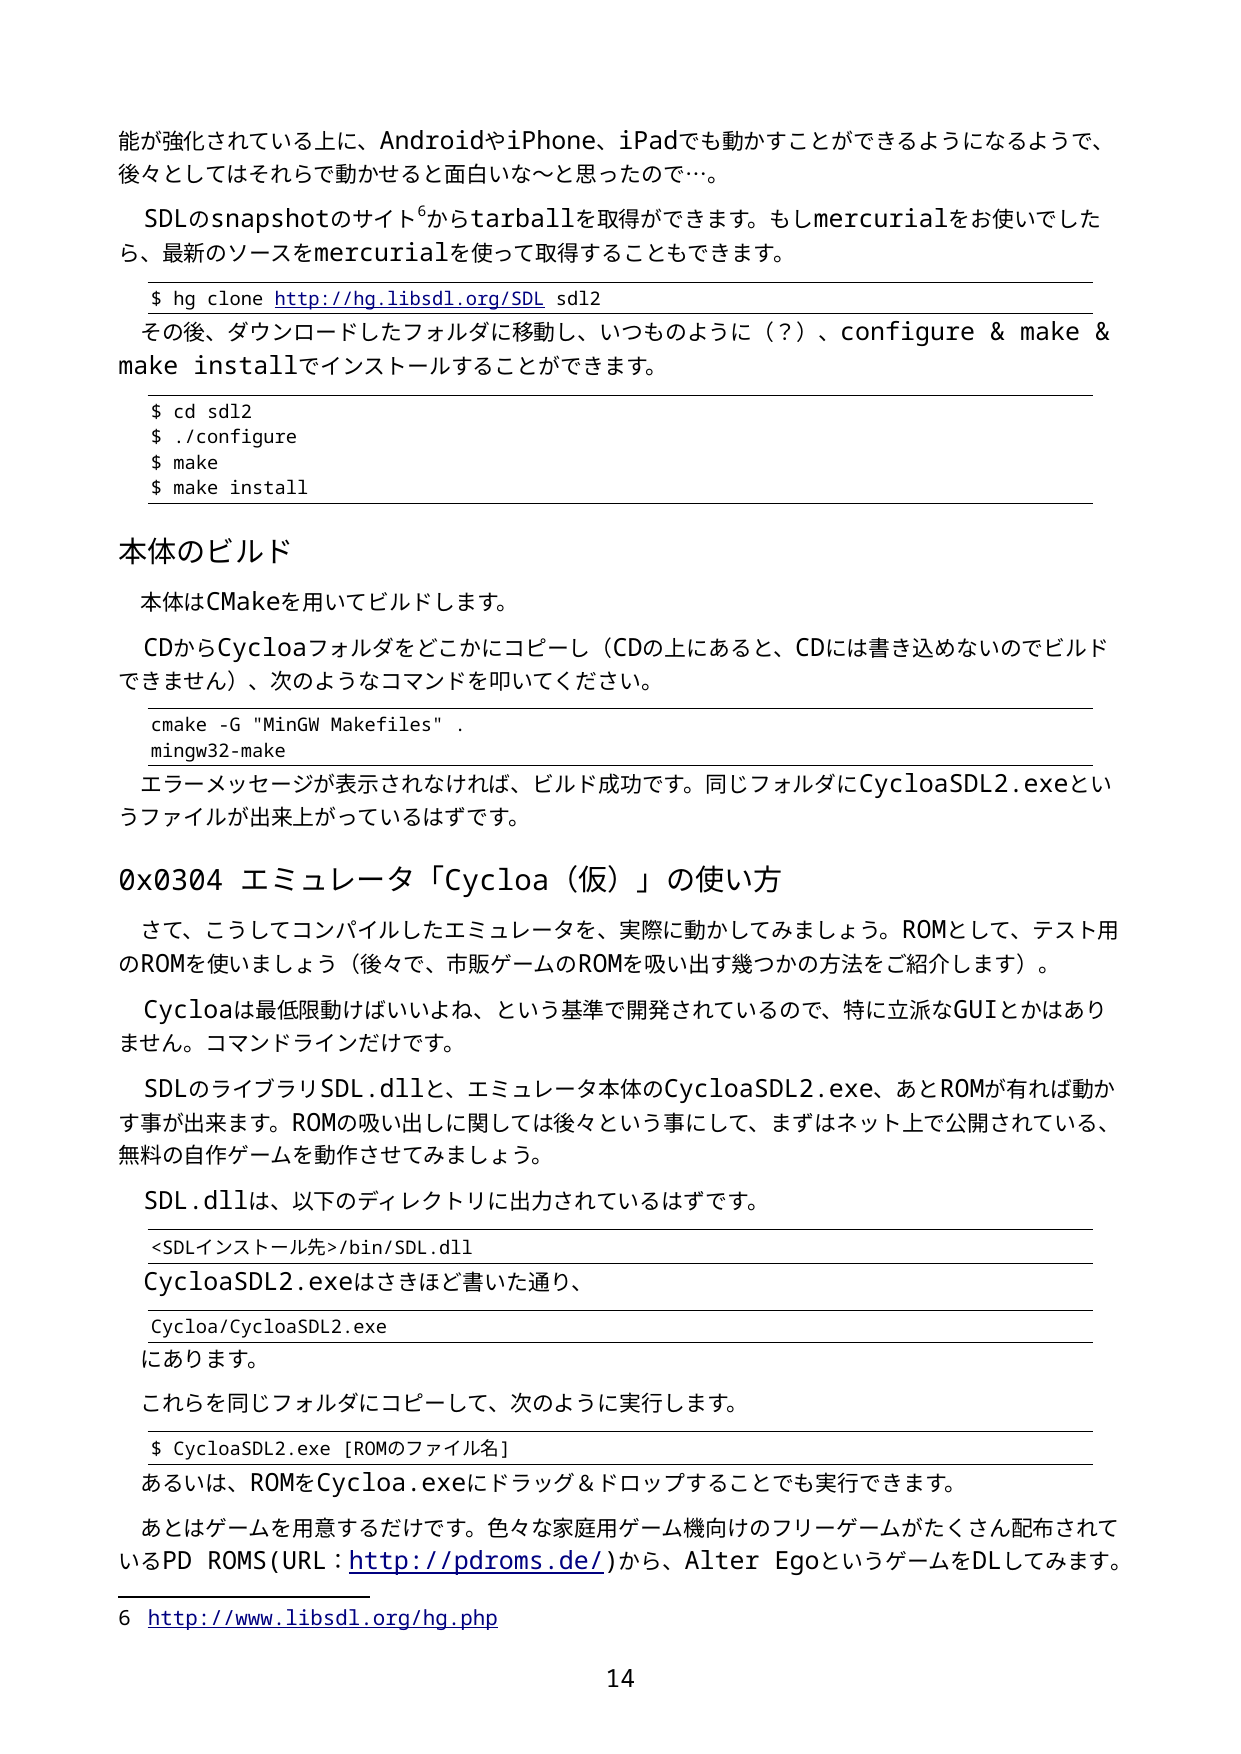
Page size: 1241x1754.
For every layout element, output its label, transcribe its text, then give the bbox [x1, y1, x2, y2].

text にあります。 [118, 1342, 1122, 1374]
text $ cd sdl2 [148, 396, 1093, 420]
text $ make [148, 446, 1093, 471]
text $ ./configure [148, 420, 1093, 446]
text さて、こうしてコンパイルしたエミュレータを、実際に動かしてみましょう。ROMとして、テスト用のROMを使いましょう（後々で、市販ゲームのROMを吸い出す幾つかの方法をご紹介します）。 [118, 912, 1122, 980]
text CycloaSDL2.exeはさきほど書いた通り、 [118, 1263, 1122, 1297]
text SDL.dllは、以下のディレクトリに出力されているはずです。 [118, 1183, 1122, 1217]
text 本体はCMakeを用いてビルドします。 [118, 583, 1122, 617]
text Cycloaは最低限動けばいいよね、という基準で開発されているので、特に立派なGUIとかはありません。コマンドラインだけです。 [118, 992, 1122, 1058]
text $ hg clone http://hg.libsdl.org/SDL sdl2 [148, 283, 1093, 313]
text <SDLインストール先>/bin/SDL.dll [148, 1230, 1093, 1263]
text $ CycloaSDL2.exe [ROMのファイル名] [148, 1432, 1093, 1464]
text cmake -G "MinGW Makefiles" . mingw32-make [148, 709, 1093, 765]
text SDLのライブラリSDL.dllと、エミュレータ本体のCycloaSDL2.exe、あとROMが有れば動かす事が出来ます。ROMの吸い出しに関しては後々という事にして、まずはネット上で公開されている、無料の自作ゲームを動作させてみましょう。 [118, 1070, 1122, 1170]
subtitle 本体のビルド [118, 528, 1122, 571]
subtitle 0x0304 エミュレータ「Cycloa（仮）」の使い方 [118, 857, 1122, 899]
text エラーメッセージが表示されなければ、ビルド成功です。同じフォルダにCycloaSDL2.exeというファイルが出来上がっているはずです。 [118, 766, 1122, 832]
text あるいは、ROMをCycloa.exeにドラッグ＆ドロップすることでも実行できます。 [118, 1465, 1122, 1499]
text $ make install [148, 471, 1093, 503]
text SDLのsnapshotのサイトからtarballを取得ができます。もしmercurialをお使いでしたら、最新のソースをmercurialを使って取得することもできます。 [118, 201, 1122, 269]
text その後、ダウンロードしたフォルダに移動し、いつものように（？）、configure & make & make installでインストールすることができます。 [118, 314, 1122, 382]
text 能が強化されている上に、AndroidやiPhone、iPadでも動かすことができるようになるようで、後々としてはそれらで動かせると面白いな～と思ったので…。 [118, 123, 1122, 188]
text http://www.libsdl.org/hg.php [118, 1603, 1122, 1631]
text これらを同じフォルダにコピーして、次のように実行します。 [118, 1386, 1122, 1418]
text CDからCycloaフォルダをどこかにコピーし（CDの上にあると、CDには書き込めないのでビルドできません）、次のようなコマンドを叩いてください。 [118, 630, 1122, 696]
text Cycloa/CycloaSDL2.exe [148, 1311, 1093, 1342]
text あとはゲームを用意するだけです。色々な家庭用ゲーム機向けのフリーゲームがたくさん配布されているPD ROMS(URL：http://pdroms.de/)から、Alter EgoというゲームをDLしてみます。（URL：http://pdroms.de/files/nintendoentertainmentsystem/alter-ego） [118, 1511, 1122, 1577]
